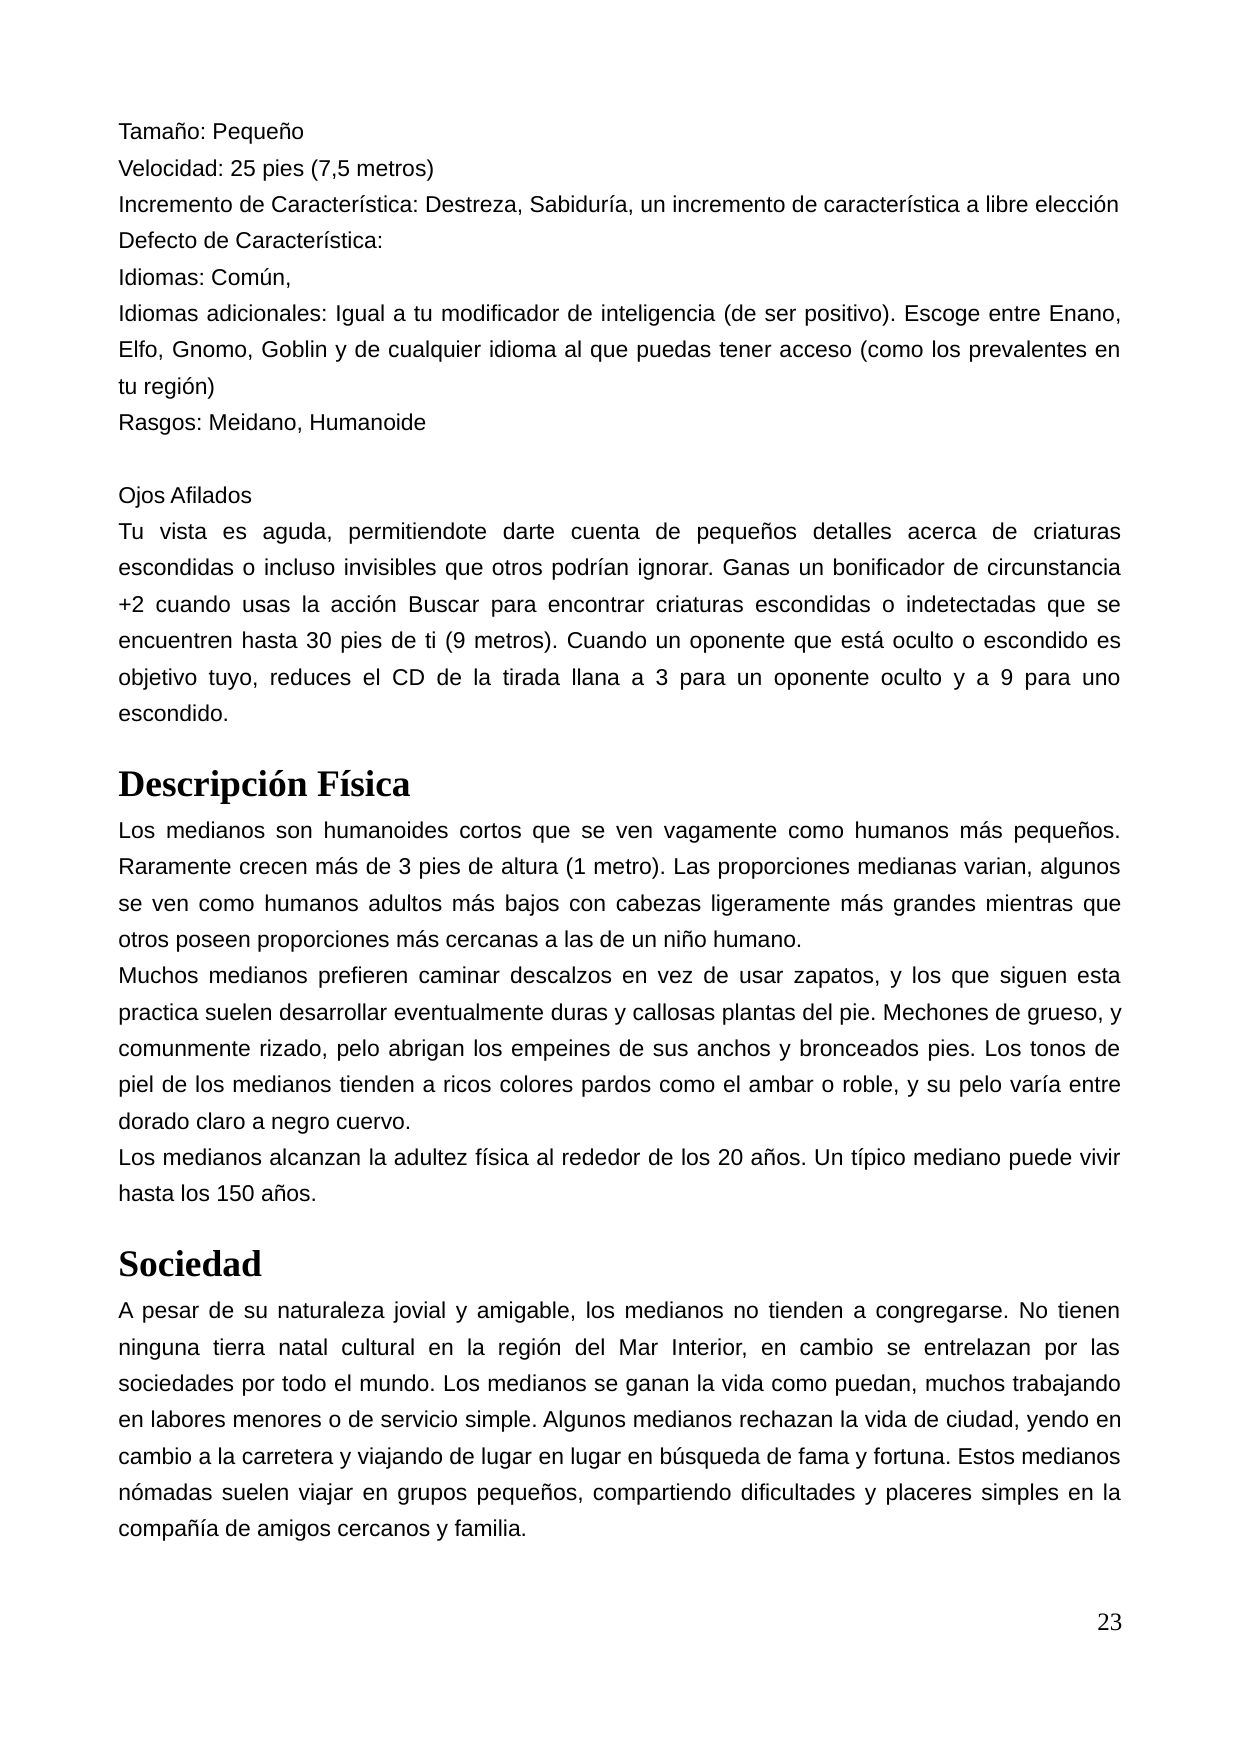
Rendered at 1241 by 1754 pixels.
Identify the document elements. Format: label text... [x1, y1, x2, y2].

text Muchos medianos prefieren caminar descalzos en vez de usar zapatos, y los que siguen esta practica suelen desarrollar eventualmente duras y callosas plantas del pie. Mechones de grueso, y comunmente rizado, pelo abrigan los empeines de sus anchos y bronceados pies. Los tonos de piel de los medianos tienden a ricos colores pardos como el ambar o roble, y su pelo varía entre dorado claro a negro cuervo. [118, 962, 1122, 1134]
text Idiomas: Común, [118, 263, 1122, 290]
text Tu vista es aguda, permitiendote darte cuenta de pequeños detalles acerca de criaturas escondidas o incluso invisibles que otros podrían ignorar. Ganas un bonificador de circunstancia +2 cuando usas la acción Buscar para encontrar criaturas escondidas o indetectadas que se encuentren hasta 30 pies de ti (9 metros). Cuando un oponente que está oculto o escondido es objetivo tuyo, reduces el CD de la tirada llana a 3 para un oponente oculto y a 9 para uno escondido. [118, 518, 1122, 726]
subtitle Sociedad [118, 1242, 1122, 1285]
text Tamaño: Pequeño [118, 118, 1122, 144]
text Velocidad: 25 pies (7,5 metros) [118, 154, 1122, 181]
text A pesar de su naturaleza jovial y amigable, los medianos no tienden a congregarse. No tienen ninguna tierra natal cultural en la región del Mar Interior, en cambio se entrelazan por las sociedades por todo el mundo. Los medianos se ganan la vida como puedan, muchos trabajando en labores menores o de servicio simple. Algunos medianos rechazan la vida de ciudad, yendo en cambio a la carretera y viajando de lugar en lugar en búsqueda de fama y fortuna. Estos medianos nómadas suelen viajar en grupos pequeños, compartiendo dificultades y placeres simples en la compañía de amigos cercanos y familia. [118, 1297, 1122, 1542]
text Rasgos: Meidano, Humanoide [118, 409, 1122, 435]
text Incremento de Característica: Destreza, Sabiduría, un incremento de característica a libre elección [118, 191, 1122, 217]
text Los medianos son humanoides cortos que se ven vagamente como humanos más pequeños. Raramente crecen más de 3 pies de altura (1 metro). Las proporciones medianas varian, algunos se ven como humanos adultos más bajos con cabezas ligeramente más grandes mientras que otros poseen proporciones más cercanas a las de un niño humano. [118, 817, 1122, 952]
text Ojos Afilados [118, 482, 1122, 508]
text Defecto de Característica: [118, 227, 1122, 253]
text Los medianos alcanzan la adultez física al rededor de los 20 años. Un típico mediano puede vivir hasta los 150 años. [118, 1144, 1122, 1207]
subtitle Descripción Física [118, 761, 1122, 804]
text Idiomas adicionales: Igual a tu modificador de inteligencia (de ser positivo). Escoge entre Enano, Elfo, Gnomo, Goblin y de cualquier idioma al que puedas tener acceso (como los prevalentes en tu región) [118, 300, 1122, 399]
